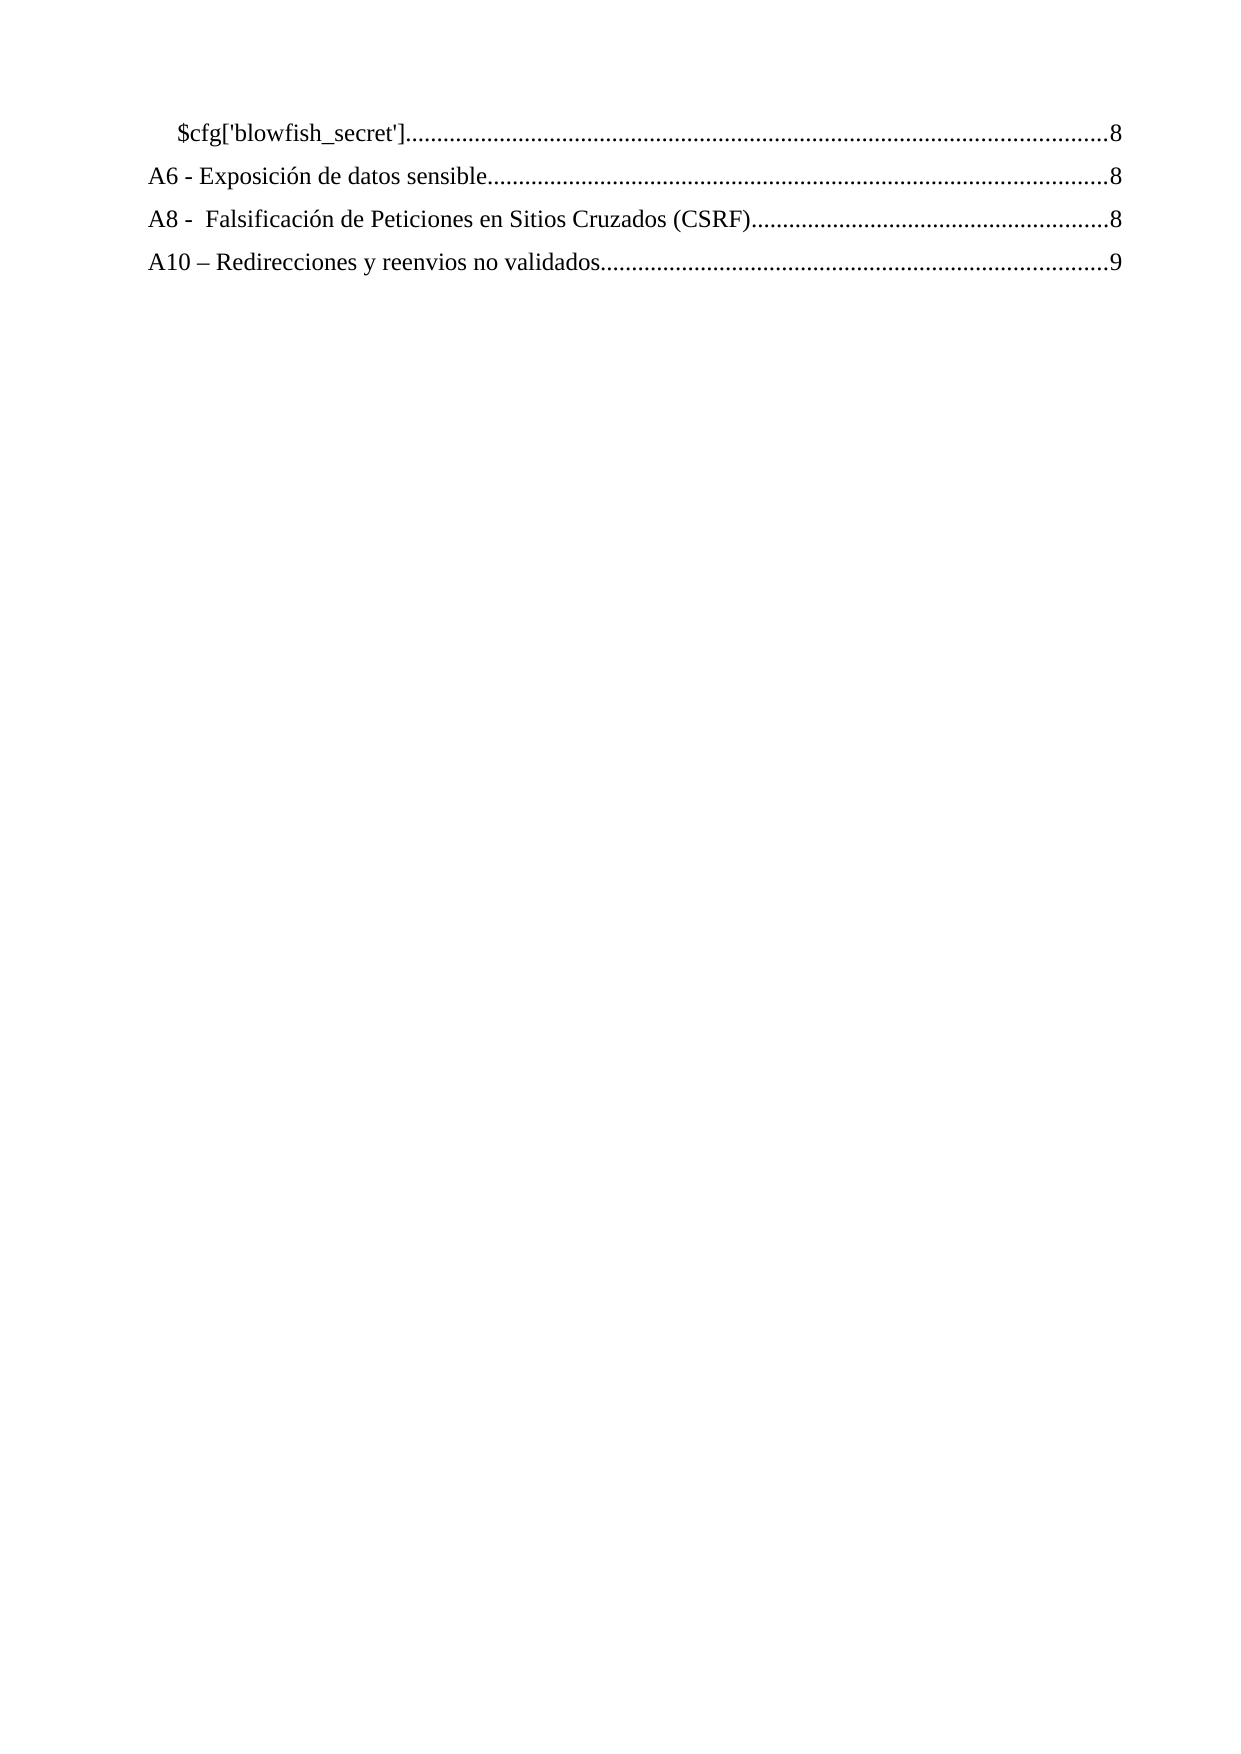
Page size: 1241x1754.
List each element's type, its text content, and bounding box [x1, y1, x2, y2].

text A8 - Falsificación de Peticiones en Sitios Cruzados (CSRF) 8 [148, 204, 1122, 233]
text A6 - Exposición de datos sensible 8 [148, 161, 1122, 190]
text $cfg['blowfish_secret'] 8 [177, 118, 1122, 147]
text A10 – Redirecciones y reenvios no validados 9 [148, 247, 1122, 276]
